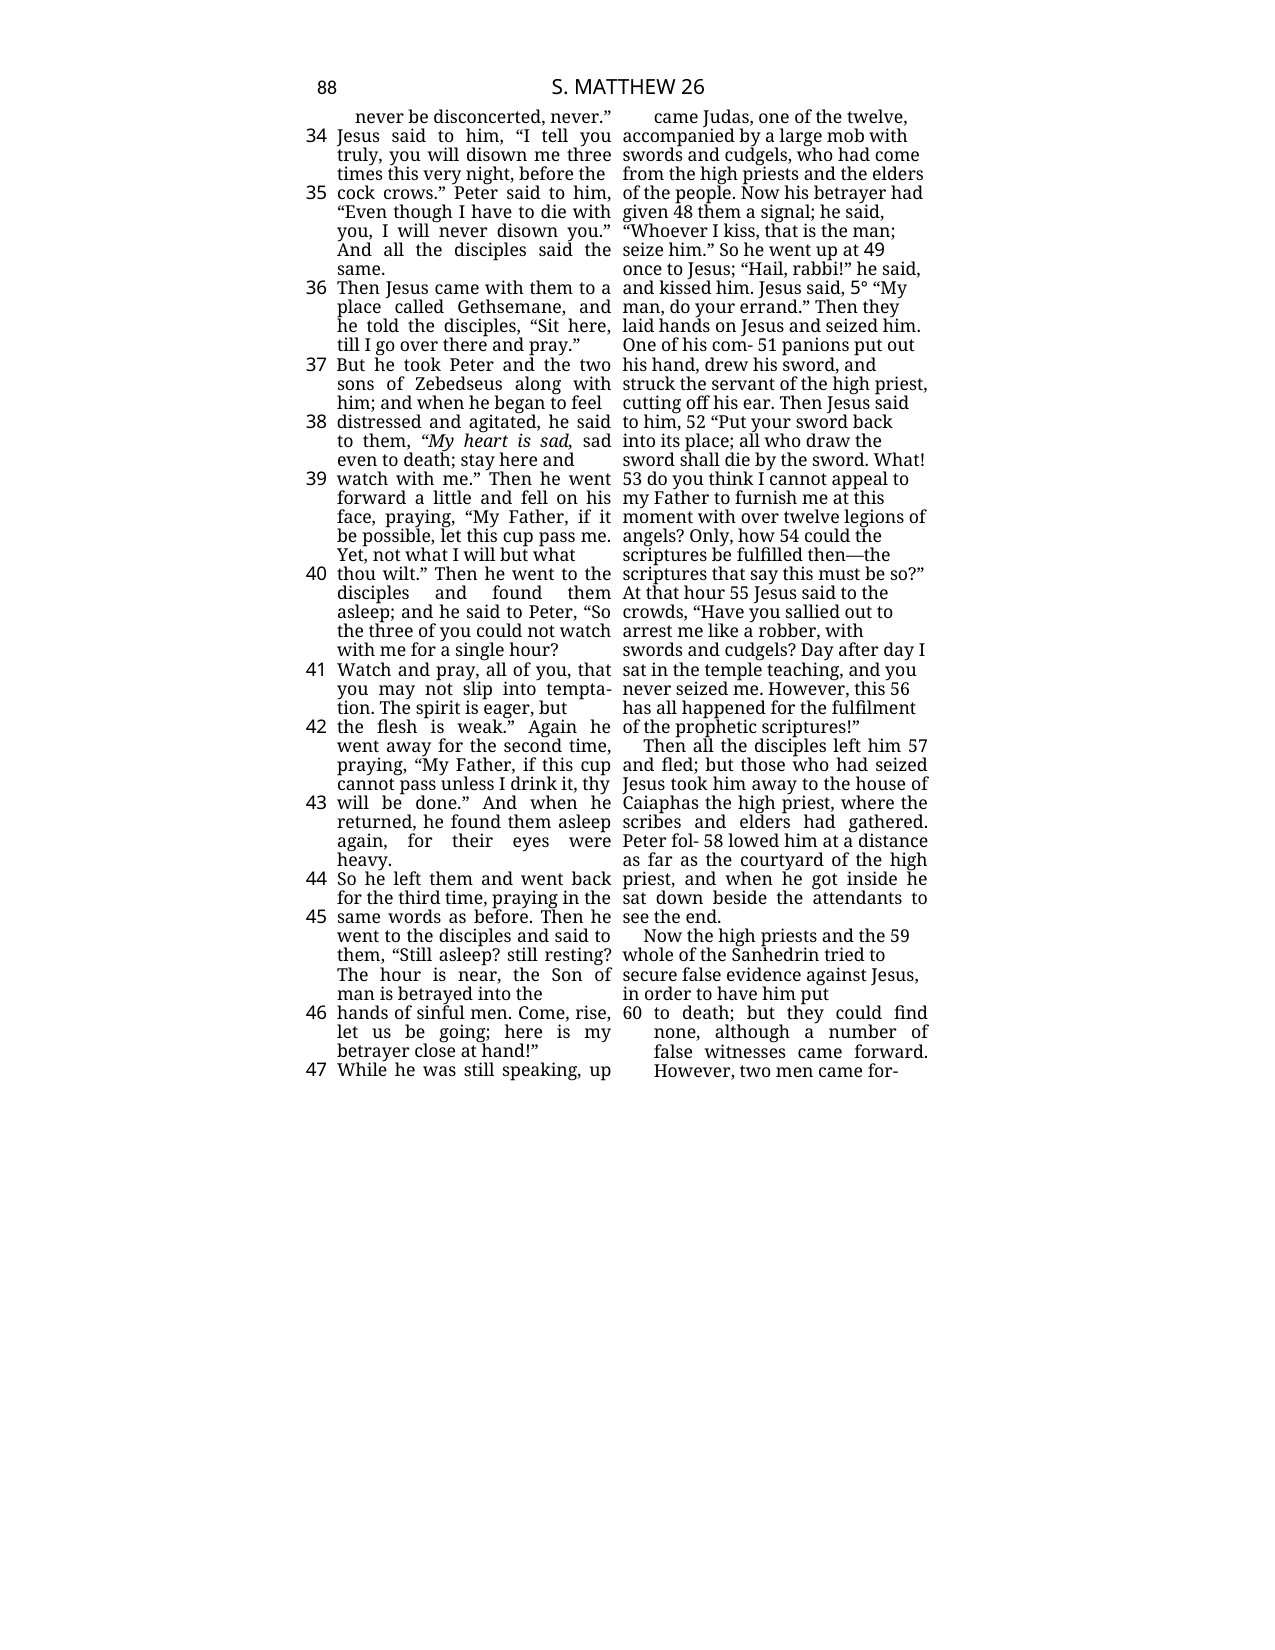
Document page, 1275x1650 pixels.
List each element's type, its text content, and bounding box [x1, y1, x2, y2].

list But he took Peter and the two sons of Zebedseus along with him; and when he began to feel [306, 356, 612, 413]
list Then Jesus came with them to a place called Gethsemane, and he told the disciples, “Sit here, till I go over there and pray.” [306, 279, 612, 356]
list hands of sinful men. Come, rise, let us be going; here is my betrayer close at hand!” [306, 1004, 612, 1061]
list So he left them and went back for the third time, praying in the [306, 870, 612, 908]
list Jesus said to him, “I tell you truly, you will disown me three times this very night, before the [306, 127, 612, 184]
list came Judas, one of the twelve, [622, 108, 928, 127]
list thou wilt.” Then he went to the disciples and found them asleep; and he said to Peter, “So the three of you could not watch with me for a single hour? [306, 565, 612, 661]
list will be done.” And when he returned, he found them asleep again, for their eyes were heavy. [306, 794, 612, 870]
list same words as before. Then he went to the disciples and said to them, “Still asleep? still rest­ing? The hour is near, the Son of man is betrayed into the [306, 908, 612, 1004]
text never be disconcerted, never.” [306, 108, 612, 127]
list While he was still speaking, up [306, 1061, 612, 1080]
list the flesh is weak.” Again he went away for the second time, praying, “My Father, if this cup cannot pass unless I drink it, thy [306, 718, 612, 794]
list cock crows.” Peter said to him, “Even though I have to die with you, I will never disown you.” And all the disciples said the same. [306, 184, 612, 279]
text accompanied by a large mob with swords and cudgels, who had come from the high priests and the elders of the people. Now his betrayer had given 48 them a signal; he said, “Who­ever I kiss, that is the man; seize him.” So he went up at 49 once to Jesus; “Hail, rabbi!” he said, and kissed him. Jesus said, 5° “My man, do your errand.” Then they laid hands on Jesus and seized him. One of his com- 51 panions put out his hand, drew his sword, and struck the servant of the high priest, cutting off his ear. Then Jesus said to him, 52 “Put your sword back into its place; all who draw the sword shall die by the sword. What! 53 do you think I cannot appeal to my Father to furnish me at this moment with over twelve le­gions of angels? Only, how 54 could the scriptures be fulfilled then—the scriptures that say this must be so?” At that hour 55 Jesus said to the crowds, “Have you sallied out to arrest me like a robber, with swords and cudgels? Day after day I sat in the temple teaching, and you never seized me. However, this 56 has all happened for the fulfil­ment of the prophetic scrip­tures!” [622, 127, 928, 737]
list to death; but they could find none, although a number of false witnesses came forward. However, two men came for- [622, 1004, 928, 1082]
list Watch and pray, all of you, that you may not slip into tempta­tion. The spirit is eager, but [306, 661, 612, 718]
text Now the high priests and the 59 whole of the Sanhedrin tried to secure false evidence against Jesus, in order to have him put [622, 928, 928, 1004]
list distressed and agitated, he said to them, “My heart is sad, sad even to death; stay here and [306, 413, 612, 470]
list watch with me.” Then he went forward a little and fell on his face, praying, “My Father, if it be possible, let this cup pass me. Yet, not what I will but what [306, 470, 612, 565]
text Then all the disciples left him 57 and fled; but those who had seized Jesus took him away to the house of Caiaphas the high priest, where the scribes and el­ders had gathered. Peter fol- 58 lowed him at a distance as far as the courtyard of the high priest, and when he got inside he sat down beside the attendants to see the end. [622, 737, 928, 928]
